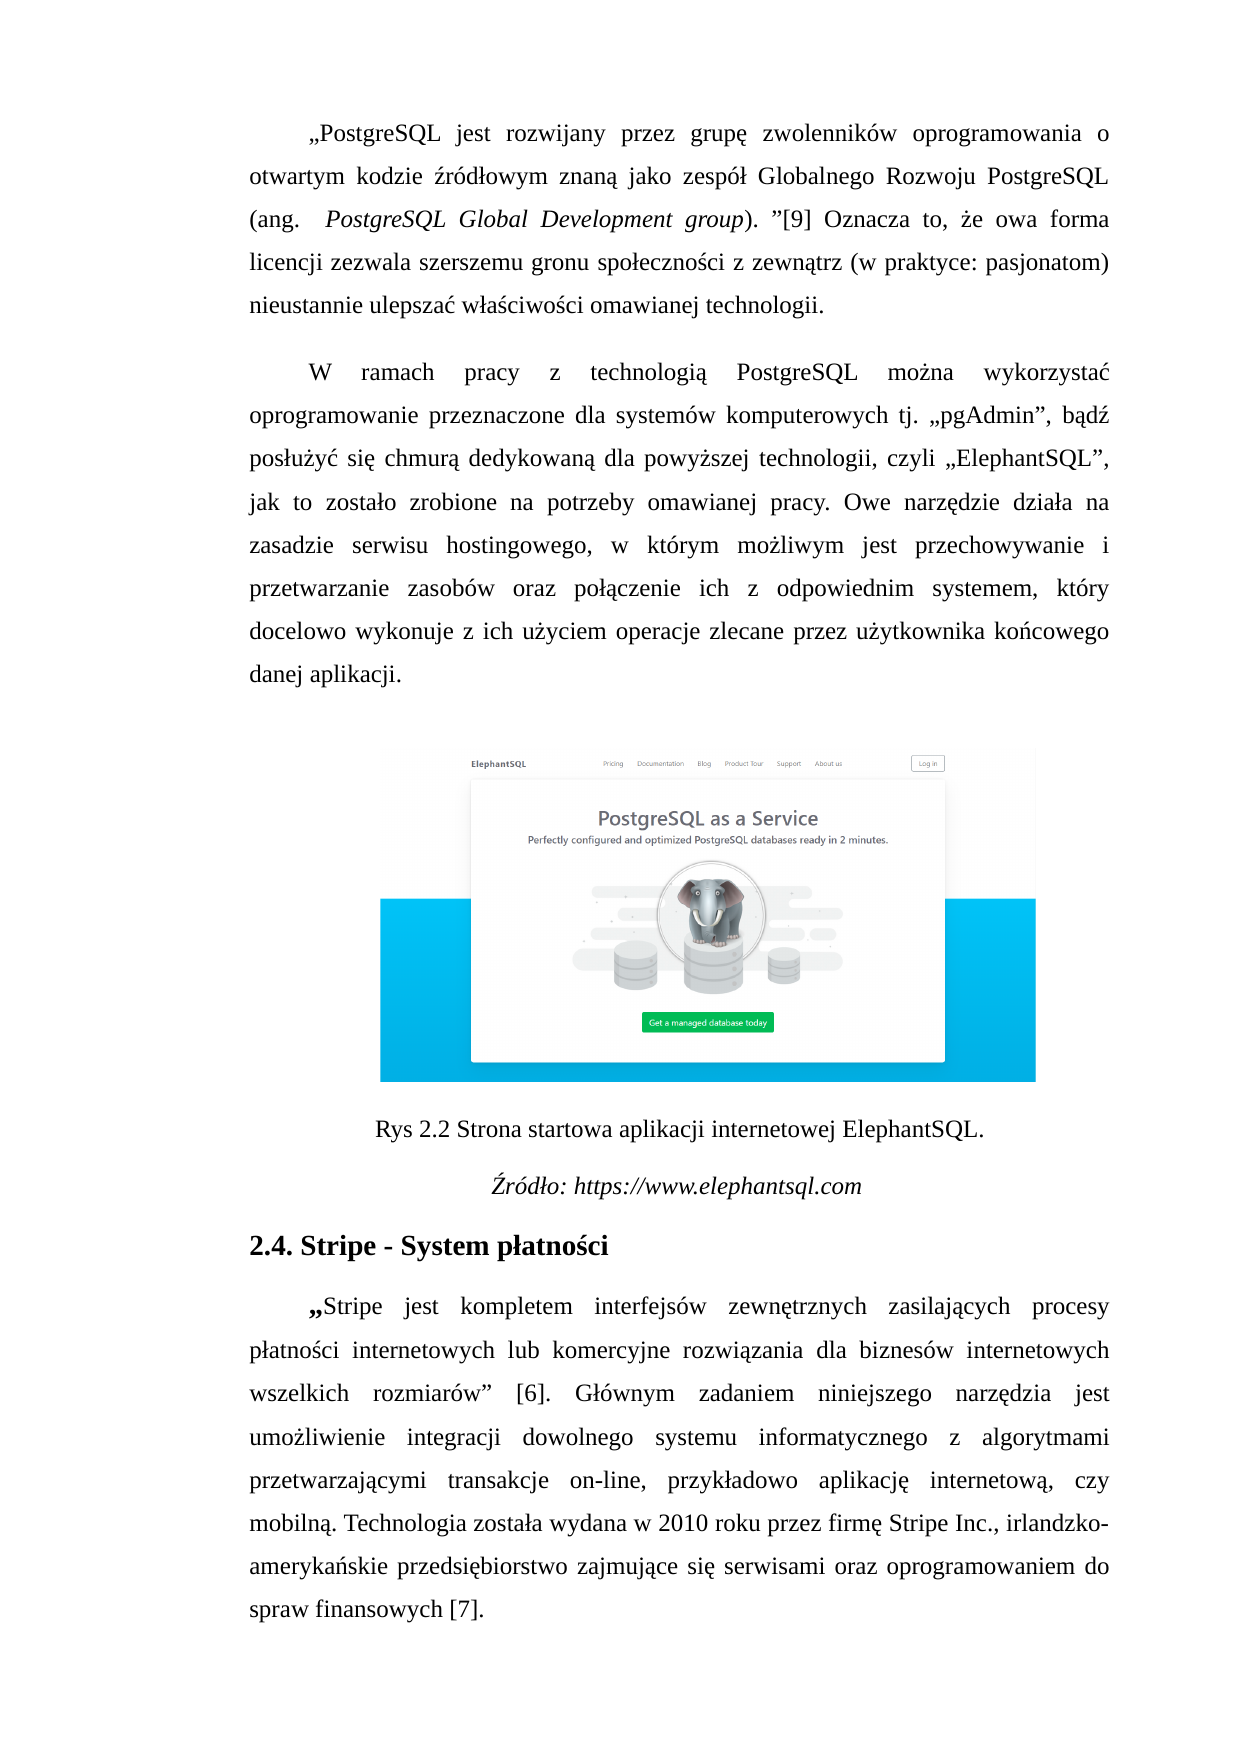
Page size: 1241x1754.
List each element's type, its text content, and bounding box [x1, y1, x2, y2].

text Rys 2.2 Strona startowa aplikacji internetowej ElephantSQL. [249, 1114, 1110, 1143]
text „PostgreSQL jest rozwijany przez grupę zwolenników oprogramowania o otwartym kodzie źródłowym znaną jako zespół Globalnego Rozwoju PostgreSQL (ang. PostgreSQL Global Development group). ”[9] Oznacza to, że owa forma licencji zezwala szerszemu gronu społeczności z zewnątrz (w praktyce: pasjonatom) nieustannie ulepszać właściwości omawianej technologii. [249, 118, 1110, 319]
text „Stripe jest kompletem interfejsów zewnętrznych zasilających procesy płatności internetowych lub komercyjne rozwiązania dla biznesów internetowych wszelkich rozmiarów” [6]. Głównym zadaniem niniejszego narzędzia jest umożliwienie integracji dowolnego systemu informatycznego z algorytmami przetwarzającymi transakcje on-line, przykładowo aplikację internetową, czy mobilną. Technologia została wydana w 2010 roku przez firmę Stripe Inc., irlandzko-amerykańskie przedsiębiorstwo zajmujące się serwisami oraz oprogramowaniem do spraw finansowych [7]. [249, 1287, 1110, 1623]
picture [380, 748, 1036, 1062]
text W ramach pracy z technologią PostgreSQL można wykorzystać oprogramowanie przeznaczone dla systemów komputerowych tj. „pgAdmin”, bądź posłużyć się chmurą dedykowaną dla powyższej technologii, czyli „ElephantSQL”, jak to zostało zrobione na potrzeby omawianej pracy. Owe narzędzie działa na zasadzie serwisu hostingowego, w którym możliwym jest przechowywanie i przetwarzanie zasobów oraz połączenie ich z odpowiednim systemem, który docelowo wykonuje z ich użyciem operacje zlecane przez użytkownika końcowego danej aplikacji. [249, 357, 1110, 688]
text Źródło: https://www.elephantsql.com [249, 1171, 1110, 1200]
text 2.4. Stripe - System płatności [249, 1228, 1110, 1262]
